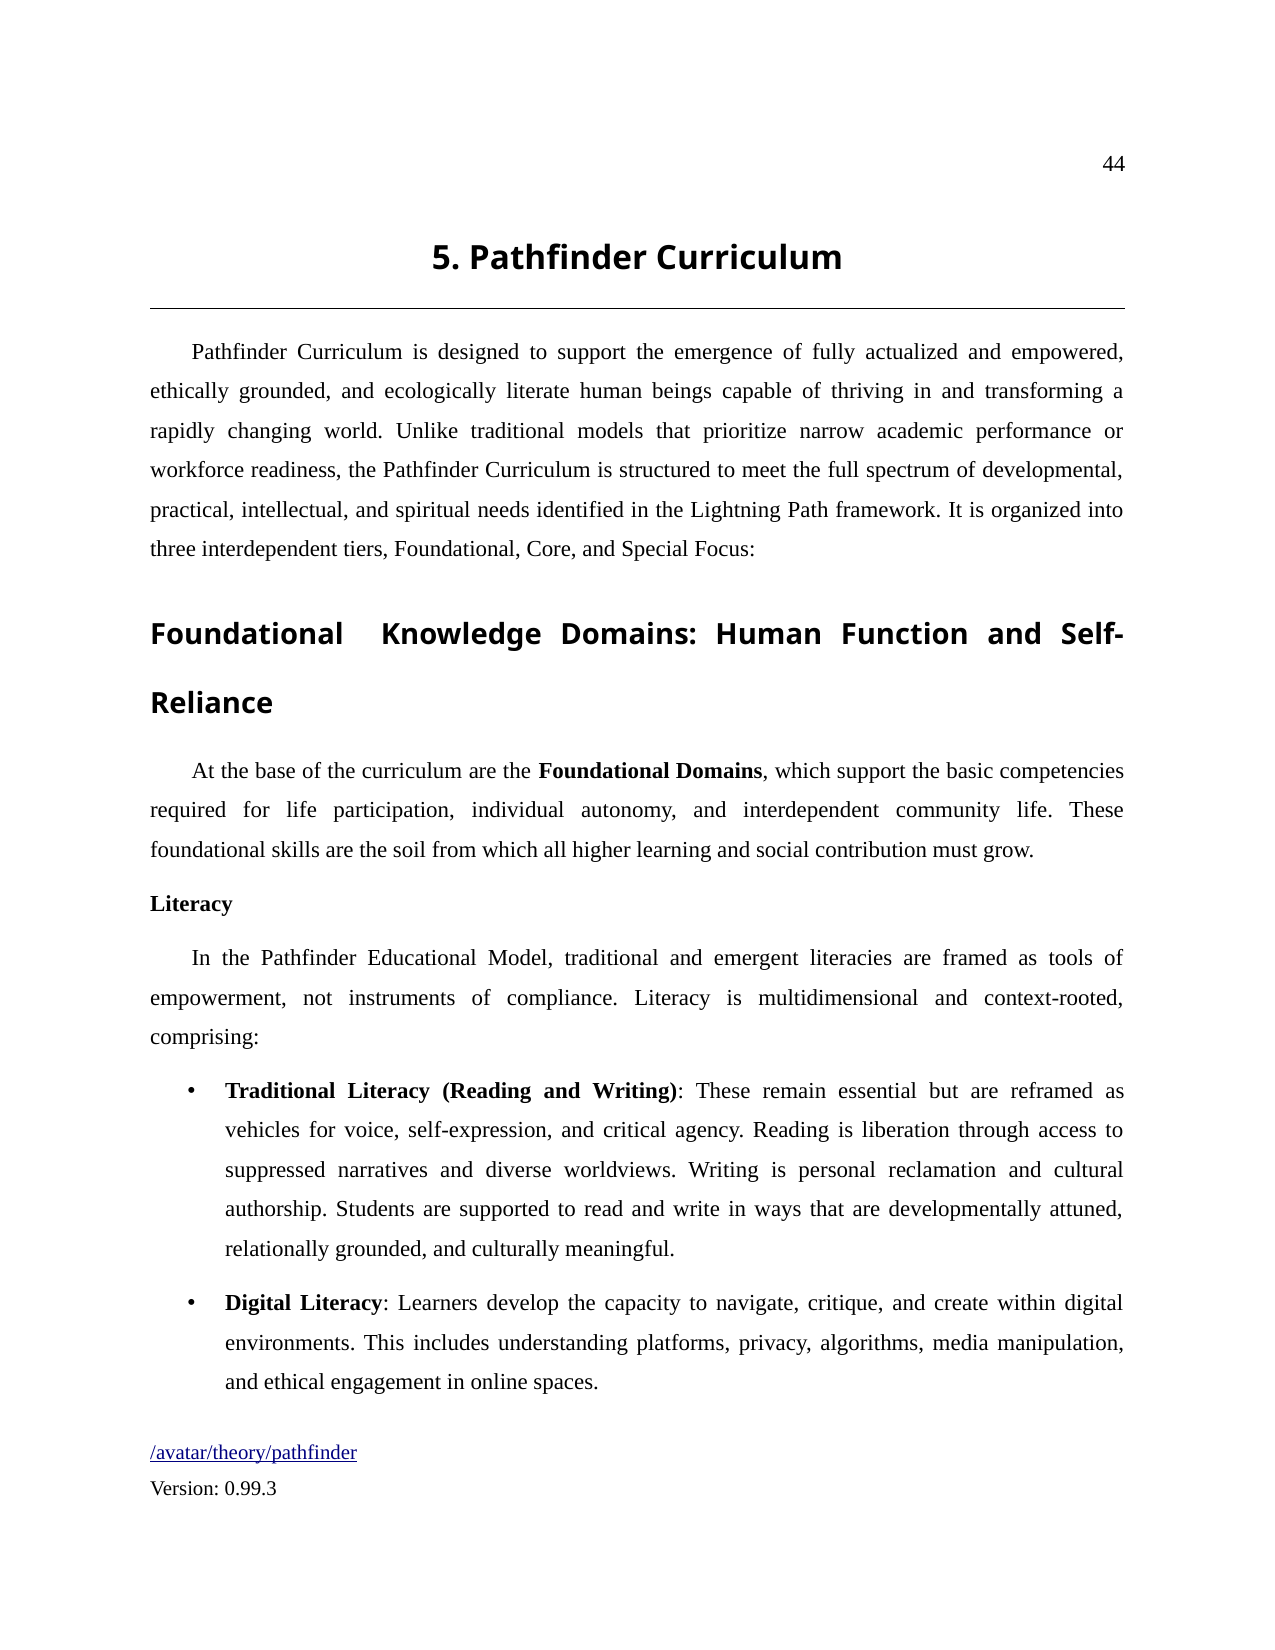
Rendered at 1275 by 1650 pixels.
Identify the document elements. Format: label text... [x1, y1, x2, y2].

list Traditional Literacy (Reading and Writing): These remain essential but are reframed as vehicles for voice, self-expression, and critical agency. Reading is liberation through access to suppressed narratives and diverse worldviews. Writing is personal reclamation and cultural authorship. Students are supported to read and write in ways that are developmentally attuned, relationally grounded, and culturally meaningful. [187, 1077, 1125, 1261]
list Digital Literacy: Learners develop the capacity to navigate, critique, and create within digital environments. This includes understanding platforms, privacy, algorithms, media manipulation, and ethical engagement in online spaces. [187, 1289, 1125, 1394]
text Pathfinder Curriculum is designed to support the emergence of fully actualized and empowered, ethically grounded, and ecologically literate human beings capable of thriving in and transforming a rapidly changing world. Unlike traditional models that prioritize narrow academic performance or workforce readiness, the Pathfinder Curriculum is structured to meet the full spectrum of developmental, practical, intellectual, and spiritual needs identified in the Lightning Path framework. It is organized into three interdependent tiers, Foundational, Core, and Special Focus: [150, 338, 1125, 562]
subtitle 5. Pathfinder Curriculum [150, 231, 1125, 308]
subtitle Foundational Knowledge Domains: Human Function and Self-Reliance [150, 613, 1125, 722]
text At the base of the curriculum are the Foundational Domains, which support the basic competencies required for life participation, individual autonomy, and interdependent community life. These foundational skills are the soil from which all higher learning and social contribution must grow. [150, 757, 1125, 862]
text Literacy [150, 890, 1125, 916]
text In the Pathfinder Educational Model, traditional and emergent literacies are framed as tools of empowerment, not instruments of compliance. Literacy is multidimensional and context-rooted, comprising: [150, 944, 1125, 1049]
